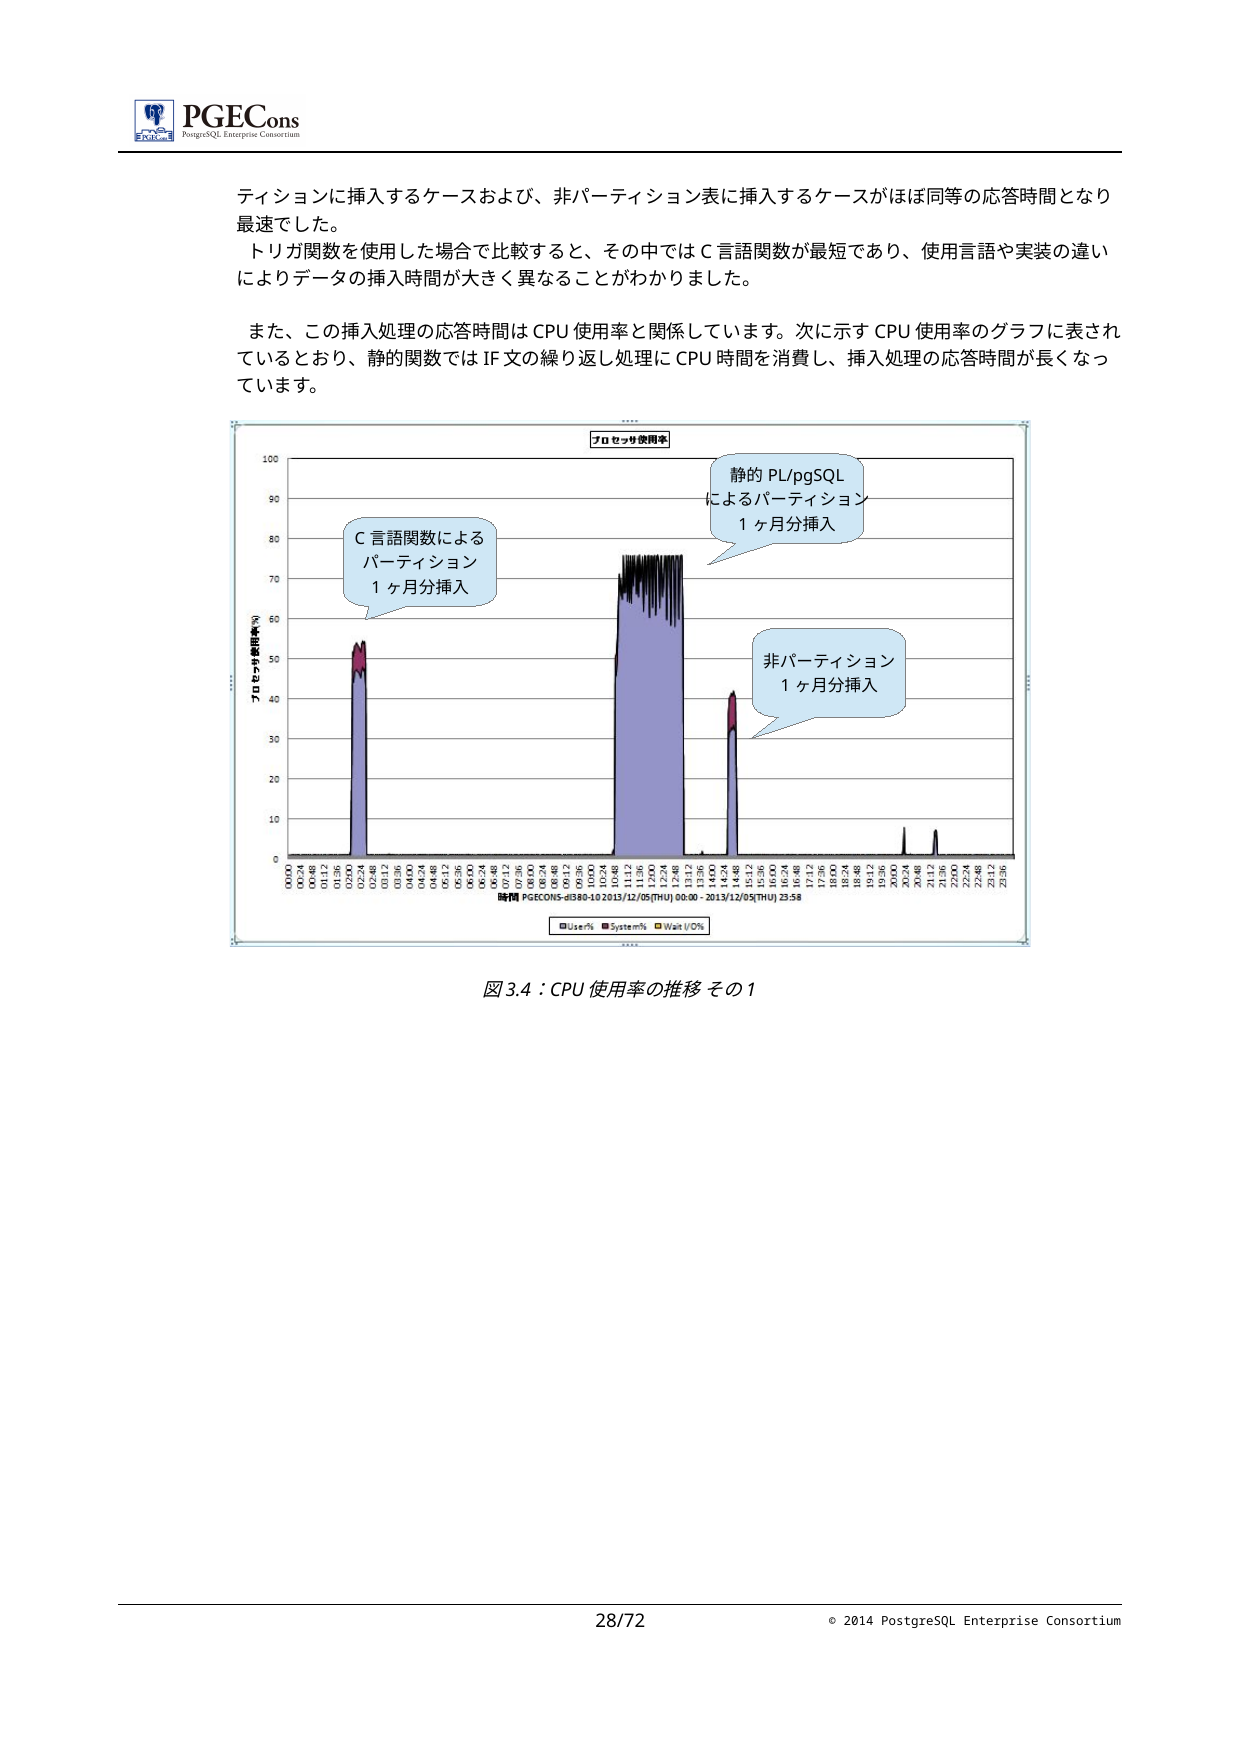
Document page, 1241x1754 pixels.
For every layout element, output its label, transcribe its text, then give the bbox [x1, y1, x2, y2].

text 図 3.4：CPU使用率の推移 その1 [118, 410, 1122, 1002]
text また、この挿入処理の応答時間はCPU使用率と関係しています。次に示すCPU使用率のグラフに表されているとおり、静的関数ではIF文の繰り返し処理にCPU時間を消費し、挿入処理の応答時間が長くなっています。 [236, 316, 1122, 398]
picture [128, 94, 306, 147]
picture [229, 420, 1031, 947]
text トリガ関数を使用した場合で比較すると、その中ではC言語関数が最短であり、使用言語や実装の違いによりデータの挿入時間が大きく異なることがわかりました。 [236, 236, 1122, 291]
text ティションに挿入するケースおよび、非パーティション表に挿入するケースがほぼ同等の応答時間となり最速でした。 [236, 182, 1122, 236]
